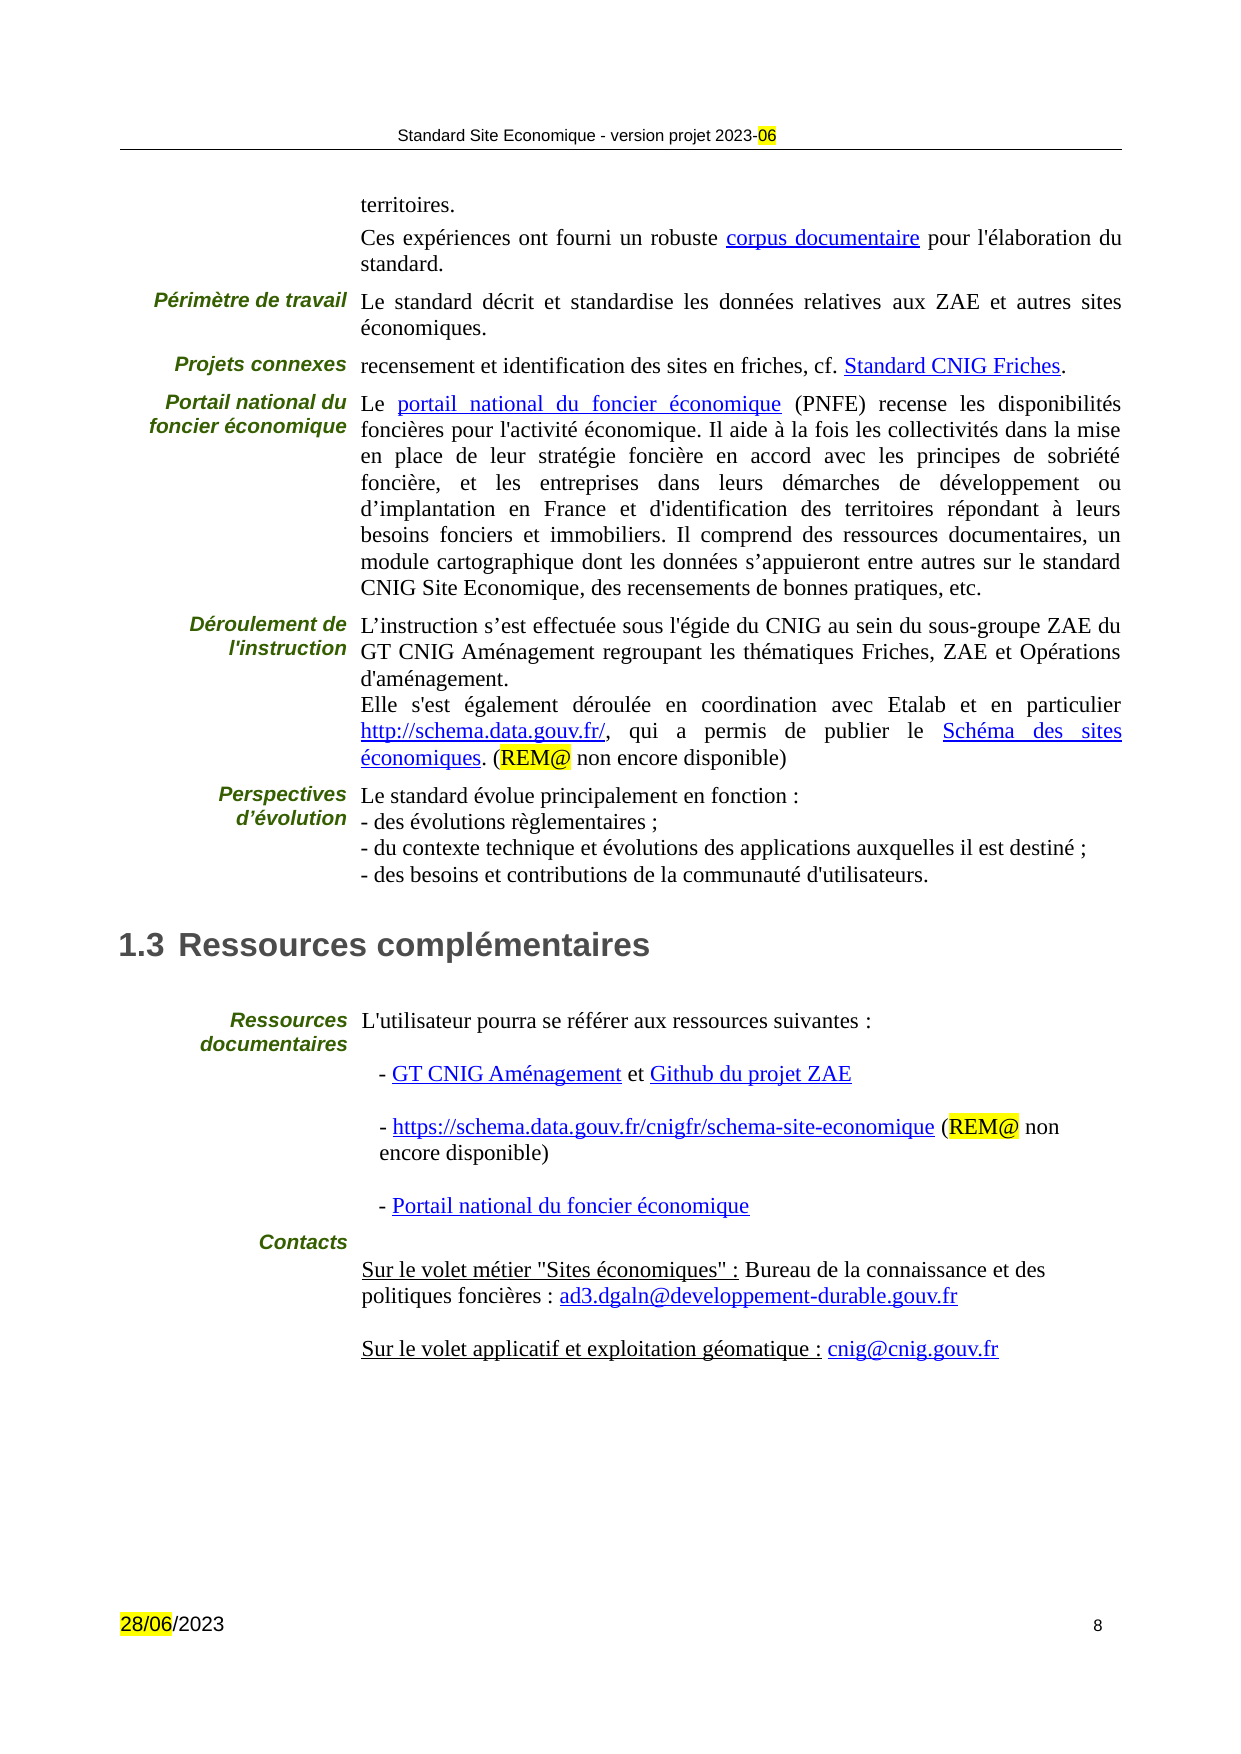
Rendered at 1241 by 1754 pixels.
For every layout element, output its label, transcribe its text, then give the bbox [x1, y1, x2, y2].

table_cell Portail national du foncier économique [118, 384, 354, 606]
subtitle Ressources complémentaires [118, 925, 1122, 963]
table_cell Sur le volet métier "Sites économiques" : Bureau de la connaissance et des politiques foncières : ad3.dgaln@developpement-durable.gouv.fr Sur le volet applicatif et exploitation géomatique : cnig@cnig.gouv.fr [355, 1224, 1122, 1393]
table_header L'utilisateur pourra se référer aux ressources suivantes : - GT CNIG Aménagement et Github du projet ZAE - https://schema.data.gouv.fr/cnigfr/schema-site-economique (REM@ non encore disponible) - Portail national du foncier économique [355, 1002, 1122, 1224]
table_cell Périmètre de travail [118, 282, 354, 346]
table_cell Le portail national du foncier économique (PNFE) recense les disponibilités foncières pour l'activité économique. Il aide à la fois les collectivités dans la mise en place de leur stratégie foncière en accord avec les principes de sobriété foncière, et les entreprises dans leurs démarches de développement ou d’implantation en France et d'identification des territoires répondant à leurs besoins fonciers et immobiliers. Il comprend des ressources documentaires, un module cartographique dont les données s’appuieront entre autres sur le standard CNIG Site Economique, des recensements de bonnes pratiques, etc. [354, 384, 1122, 606]
table_cell [118, 180, 354, 282]
table_cell Déroulement de l'instruction [118, 606, 354, 776]
table_cell Le standard décrit et standardise les données relatives aux ZAE et autres sites économiques. [354, 282, 1122, 346]
table_header Ressources documentaires [118, 1002, 355, 1224]
table_cell Perspectives d’évolution [118, 776, 354, 893]
table_cell territoires. Ces expériences ont fourni un robuste corpus documentaire pour l'élaboration du standard. [354, 180, 1122, 282]
table_cell L’instruction s’est effectuée sous l'égide du CNIG au sein du sous-groupe ZAE du GT CNIG Aménagement regroupant les thématiques Friches, ZAE et Opérations d'aménagement. Elle s'est également déroulée en coordination avec Etalab et en particulier http://schema.data.gouv.fr/, qui a permis de publier le Schéma des sites économiques. (REM@ non encore disponible) [354, 606, 1122, 776]
table_cell Contacts [118, 1224, 355, 1393]
table_cell Projets connexes [118, 346, 354, 384]
table_cell recensement et identification des sites en friches, cf. Standard CNIG Friches. [354, 346, 1122, 384]
table_cell Le standard évolue principalement en fonction : - des évolutions règlementaires ; - du contexte technique et évolutions des applications auxquelles il est destiné ; - des besoins et contributions de la communauté d'utilisateurs. [354, 776, 1122, 893]
